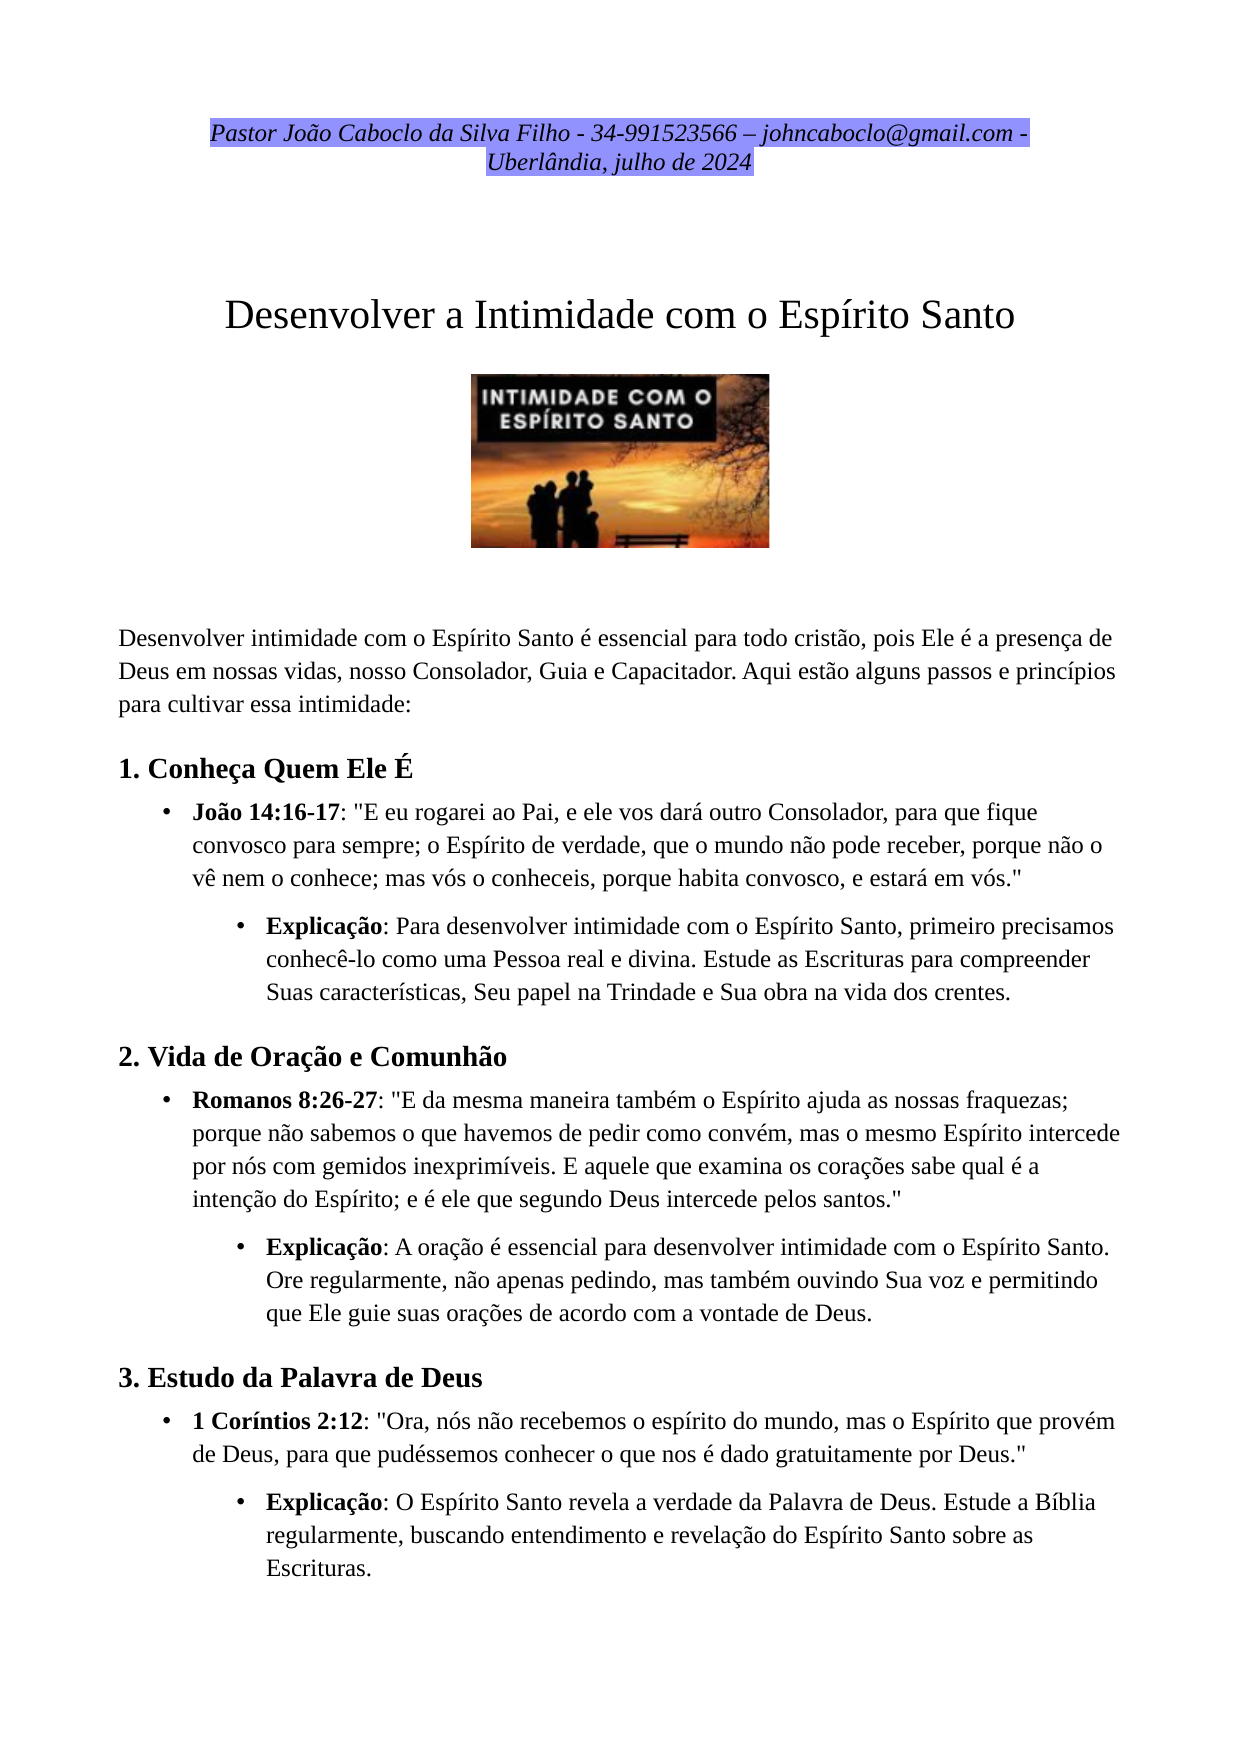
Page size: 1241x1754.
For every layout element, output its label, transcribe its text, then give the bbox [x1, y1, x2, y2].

subtitle 1. Conheça Quem Ele É [118, 751, 1122, 785]
list Explicação: O Espírito Santo revela a verdade da Palavra de Deus. Estude a Bíblia regularmente, buscando entendimento e revelação do Espírito Santo sobre as Escrituras. [236, 1487, 1122, 1581]
subtitle 2. Vida de Oração e Comunhão [118, 1039, 1122, 1073]
text Desenvolver a Intimidade com o Espírito Santo [118, 290, 1122, 338]
list Explicação: Para desenvolver intimidade com o Espírito Santo, primeiro precisamos conhecê-lo como uma Pessoa real e divina. Estude as Escrituras para compreender Suas características, Seu papel na Trindade e Sua obra na vida dos crentes. [236, 911, 1122, 1006]
list João 14:16-17: "E eu rogarei ao Pai, e ele vos dará outro Consolador, para que fique convosco para sempre; o Espírito de verdade, que o mundo não pode receber, porque não o vê nem o conhece; mas vós o conheceis, porque habita convosco, e estará em vós." [162, 797, 1122, 892]
text Desenvolver intimidade com o Espírito Santo é essencial para todo cristão, pois Ele é a presença de Deus em nossas vidas, nosso Consolador, Guia e Capacitador. Aqui estão alguns passos e princípios para cultivar essa intimidade: [118, 623, 1122, 718]
list Explicação: A oração é essencial para desenvolver intimidade com o Espírito Santo. Ore regularmente, não apenas pedindo, mas também ouvindo Sua voz e permitindo que Ele guie suas orações de acordo com a vontade de Deus. [236, 1232, 1122, 1327]
picture [471, 374, 770, 548]
list 1 Coríntios 2:12: "Ora, nós não recebemos o espírito do mundo, mas o Espírito que provém de Deus, para que pudéssemos conhecer o que nos é dado gratuitamente por Deus." [162, 1406, 1122, 1468]
subtitle 3. Estudo da Palavra de Deus [118, 1360, 1122, 1393]
list Romanos 8:26-27: "E da mesma maneira também o Espírito ajuda as nossas fraquezas; porque não sabemos o que havemos de pedir como convém, mas o mesmo Espírito intercede por nós com gemidos inexprimíveis. E aquele que examina os corações sabe qual é a intenção do Espírito; e é ele que segundo Deus intercede pelos santos." [162, 1085, 1122, 1213]
